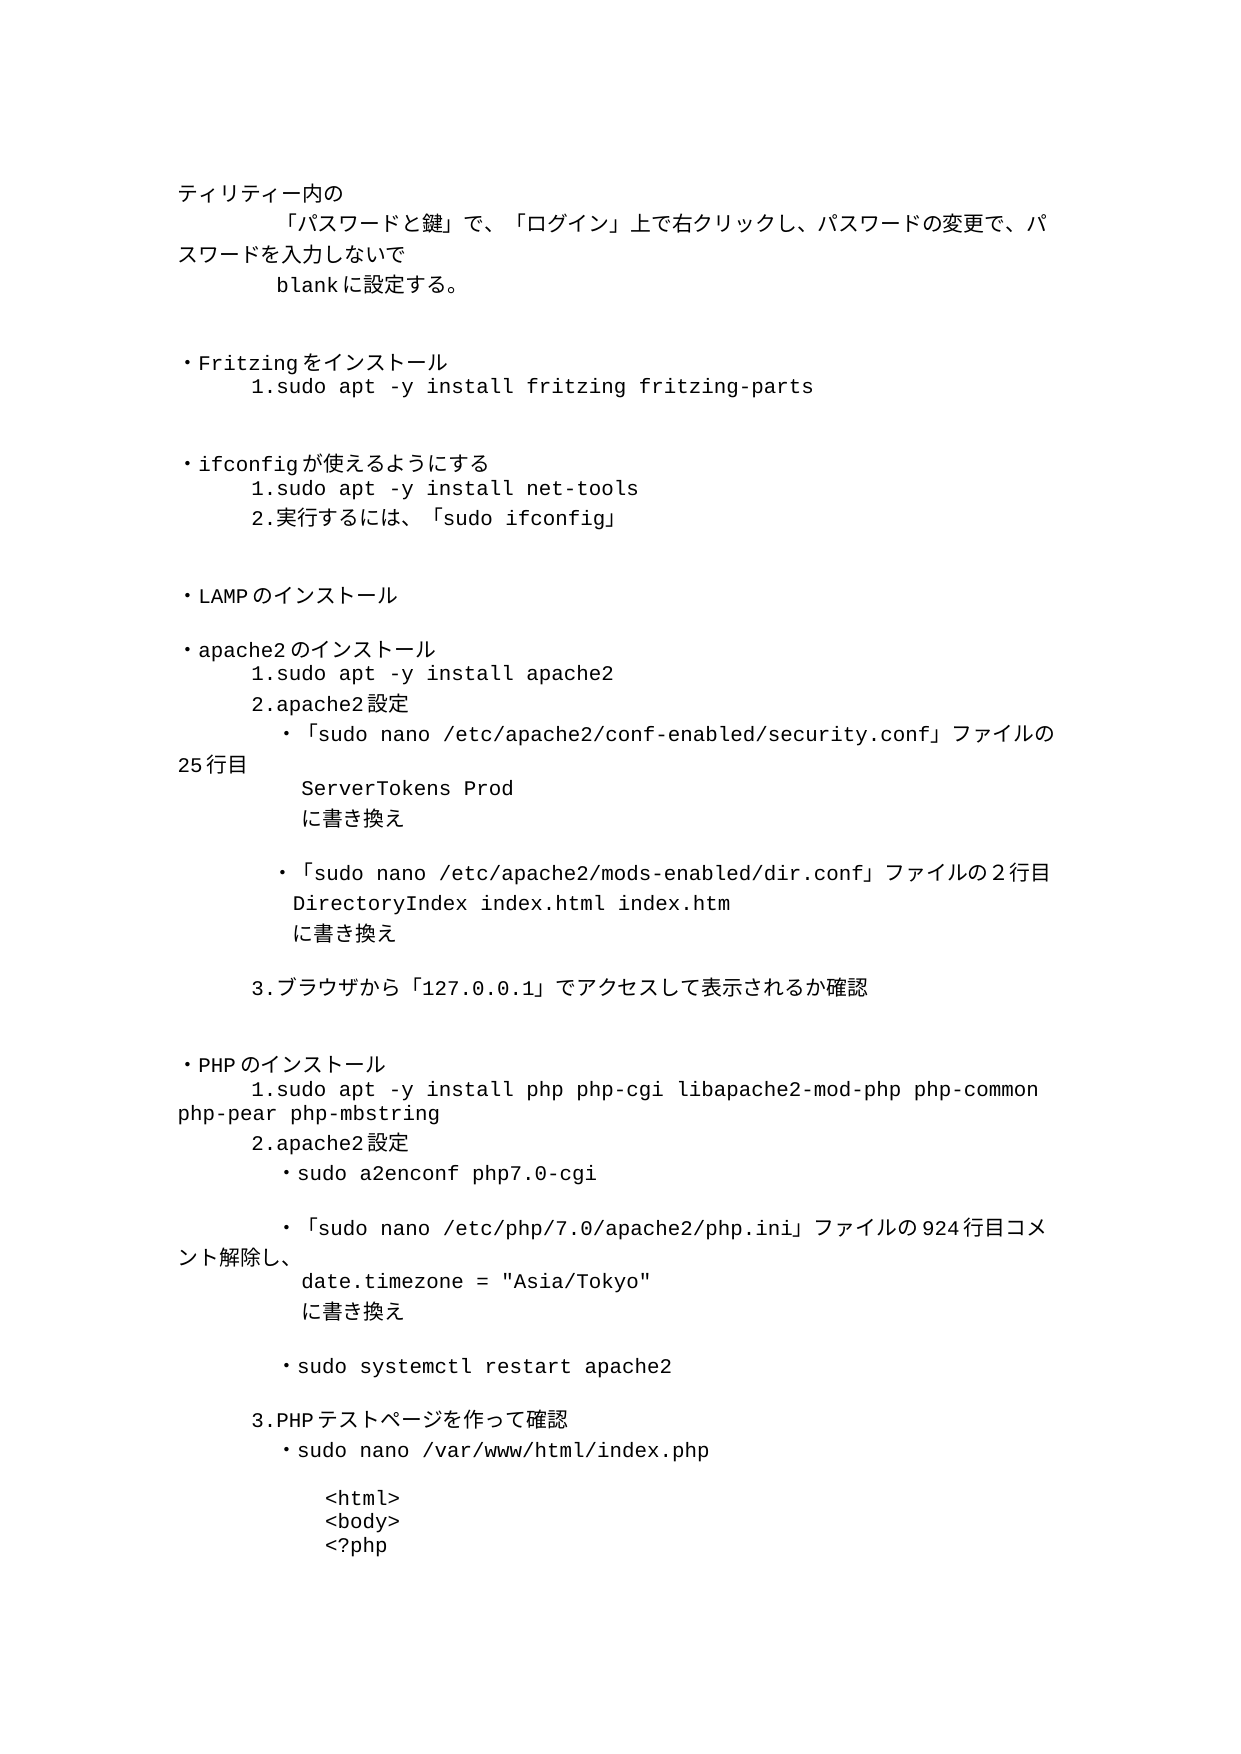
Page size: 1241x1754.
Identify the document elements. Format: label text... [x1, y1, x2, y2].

text 「パスワードと鍵」で、「ログイン」上で右クリックし、パスワードの変更で、パスワードを入力しないで [177, 207, 1063, 268]
text ・PHPのインストール [177, 1048, 1063, 1079]
text 3.PHPテストページを作って確認 [177, 1403, 1063, 1433]
text ・「sudo nano /etc/apache2/mods-enabled/dir.conf」ファイルの２行目 [177, 856, 1063, 886]
text に書き換え [177, 917, 1063, 947]
text ・ifconfigが使えるようにする [177, 447, 1063, 477]
text ・sudo nano /var/www/html/index.php [177, 1433, 1063, 1464]
text ServerTokens Prod [177, 778, 1063, 802]
text 1.sudo apt -y install php php-cgi libapache2-mod-php php-common php-pear php-mbstring [177, 1079, 1063, 1126]
text ・Fritzingをインストール [177, 346, 1063, 376]
text ・「sudo nano /etc/php/7.0/apache2/php.ini」ファイルの924行目コメント解除し、 [177, 1211, 1063, 1271]
text ティリティー内の [177, 177, 1063, 207]
text <html> [177, 1488, 1063, 1511]
text 2.apache2設定 [177, 1126, 1063, 1157]
text <body> [177, 1511, 1063, 1535]
text ・LAMPのインストール [177, 579, 1063, 609]
text 1.sudo apt -y install apache2 [177, 663, 1063, 687]
text 3.ブラウザから「127.0.0.1」でアクセスして表示されるか確認 [177, 971, 1063, 1001]
text ・apache2のインストール [177, 633, 1063, 663]
text に書き換え [177, 802, 1063, 832]
text 1.sudo apt -y install fritzing fritzing-parts [177, 376, 1063, 400]
text 1.sudo apt -y install net-tools [177, 477, 1063, 501]
text date.timezone = "Asia/Tokyo" [177, 1271, 1063, 1295]
text DirectoryIndex index.html index.htm [177, 886, 1063, 917]
text に書き換え [177, 1295, 1063, 1325]
text blankに設定する。 [177, 268, 1063, 298]
text <?php [177, 1535, 1063, 1558]
text ・「sudo nano /etc/apache2/conf-enabled/security.conf」ファイルの25行目 [177, 717, 1063, 778]
text ・sudo systemctl restart apache2 [177, 1349, 1063, 1379]
text ・sudo a2enconf php7.0-cgi [177, 1157, 1063, 1187]
text 2.実行するには、「sudo ifconfig」 [177, 501, 1063, 532]
text 2.apache2設定 [177, 687, 1063, 717]
